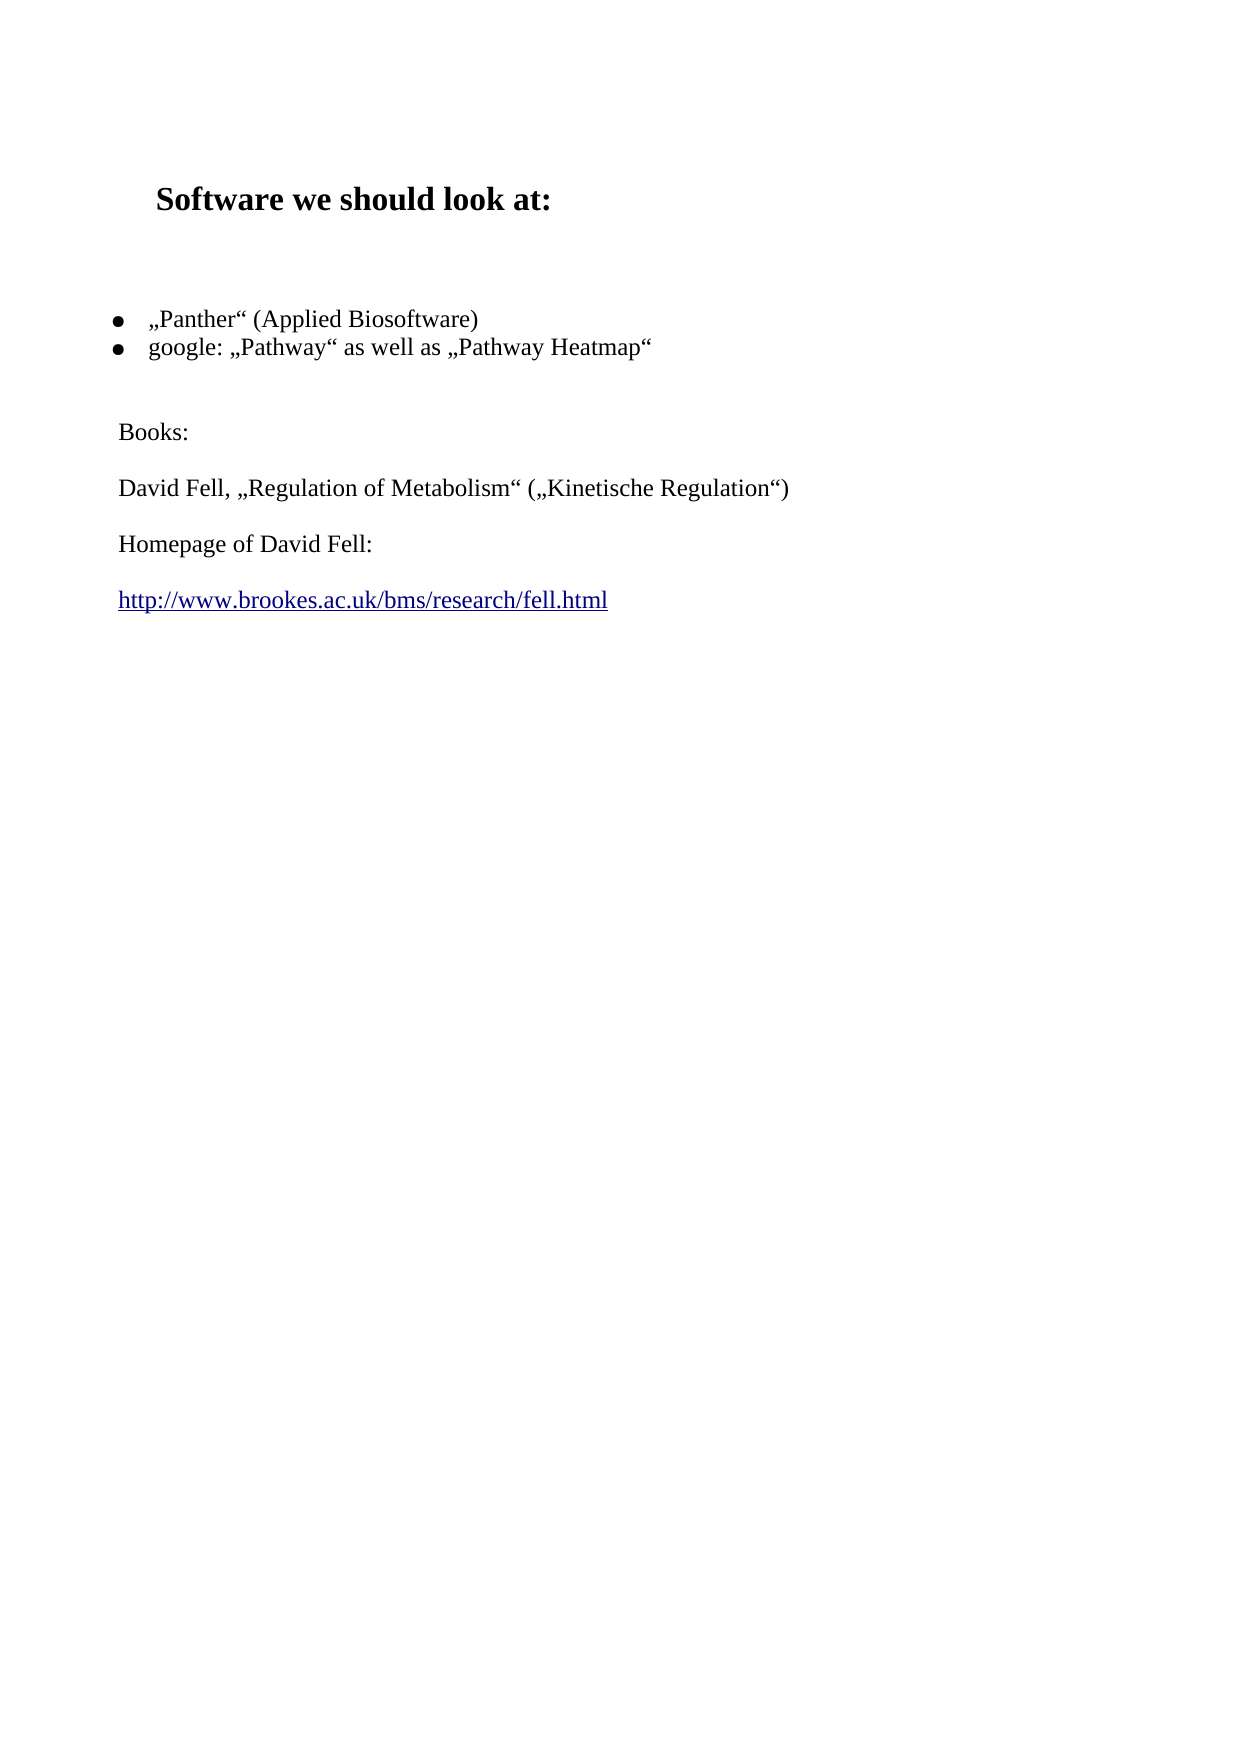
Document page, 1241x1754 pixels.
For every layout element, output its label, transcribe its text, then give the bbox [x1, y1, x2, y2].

text David Fell, „Regulation of Metabolism“ („Kinetische Regulation“) [118, 474, 1122, 501]
text Books: [118, 418, 1122, 445]
text Homepage of David Fell: [118, 530, 1122, 557]
subtitle Software we should look at: [118, 143, 1122, 217]
list „Panther“ (Applied Biosoftware) [118, 306, 1122, 333]
list google: „Pathway“ as well as „Pathway Heatmap“ [118, 333, 1122, 361]
text http://www.brookes.ac.uk/bms/research/fell.html [118, 586, 1122, 613]
